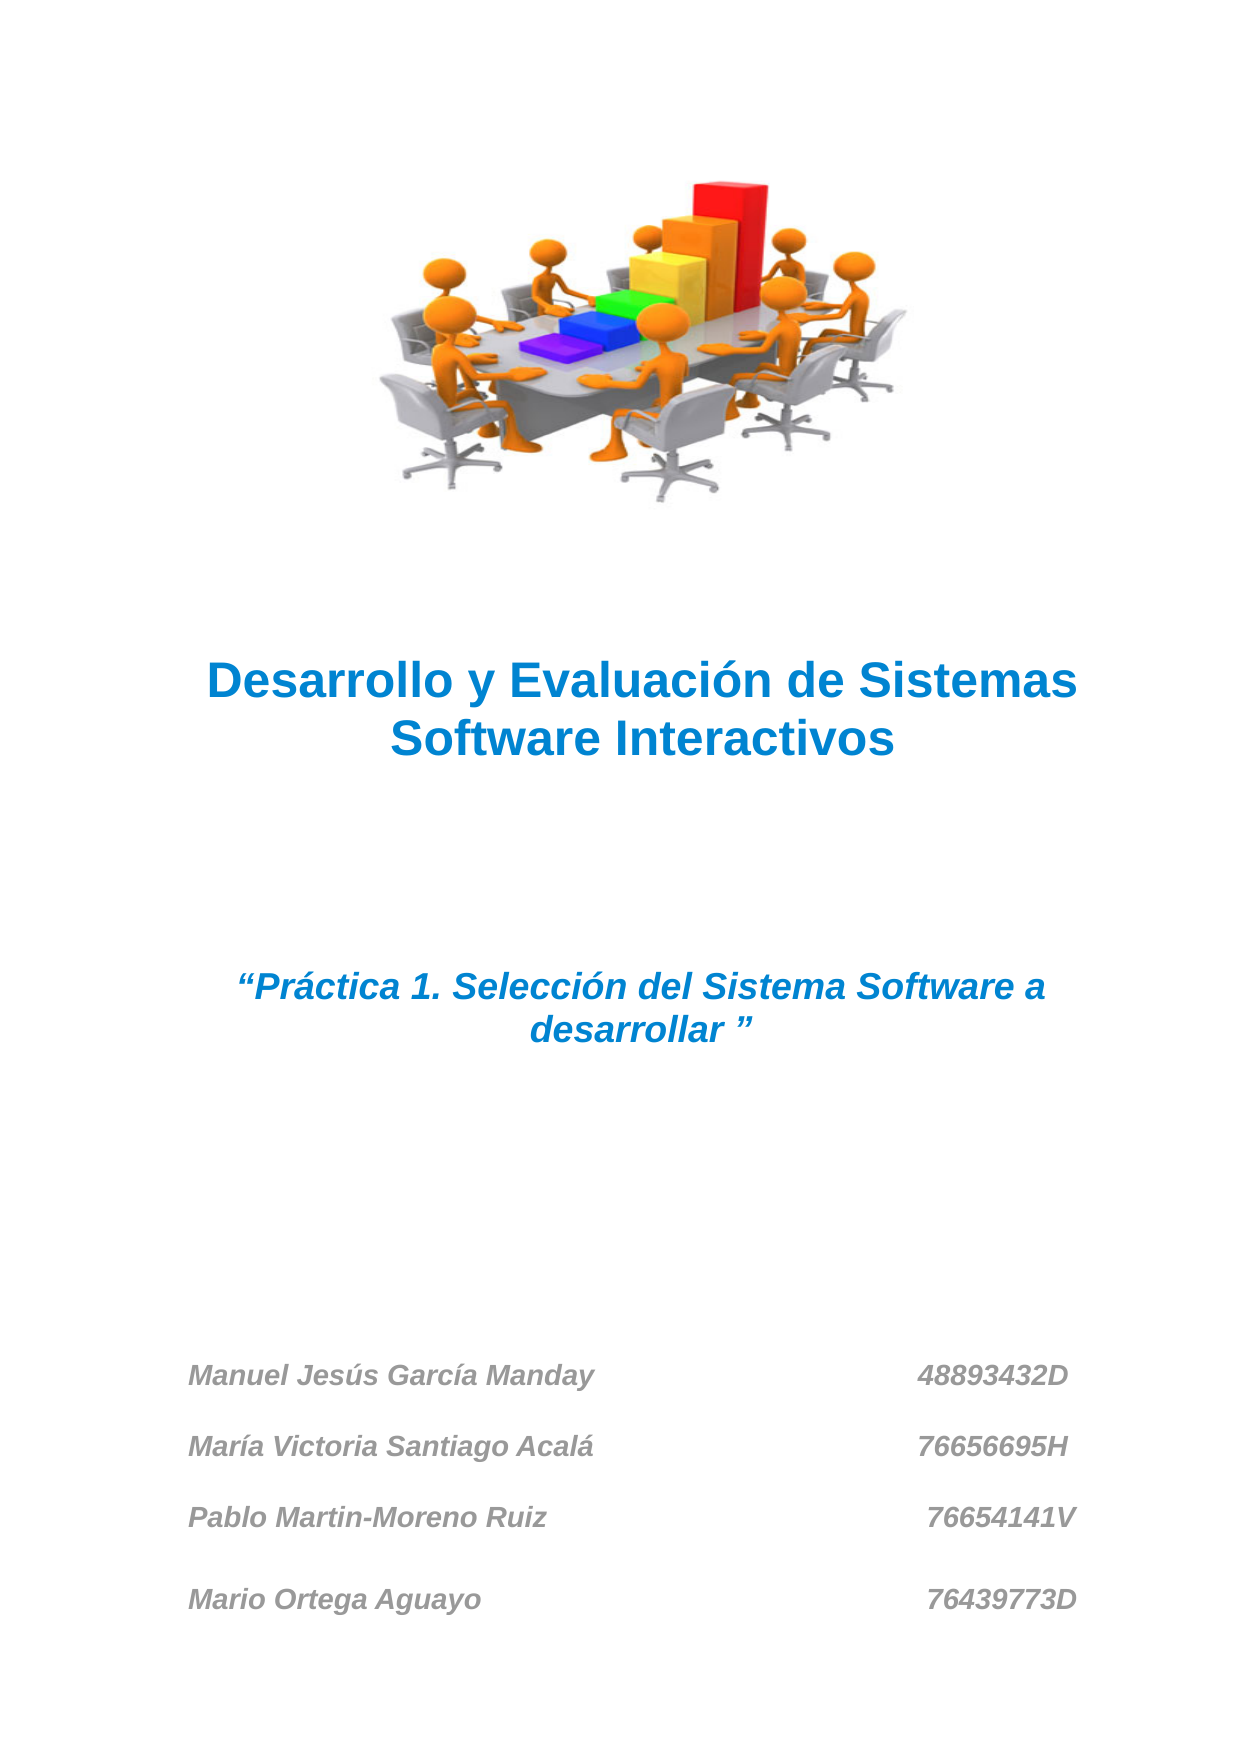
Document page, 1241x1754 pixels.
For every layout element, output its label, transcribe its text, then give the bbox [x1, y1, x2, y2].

subtitle Pablo Martin-Moreno Ruiz 76654141V [188, 1500, 1098, 1533]
text Mario Ortega Aguayo 76439773D [188, 1582, 1098, 1616]
title Desarrollo y Evaluación de Sistemas Software Interactivos [188, 651, 1098, 766]
picture [371, 155, 914, 515]
title “Práctica 1. Selección del Sistema Software a desarrollar ” [188, 964, 1098, 1051]
title María Victoria Santiago Acalá 76656695H [188, 1429, 1098, 1462]
title Manuel Jesús García Manday 48893432D [188, 1358, 1098, 1391]
